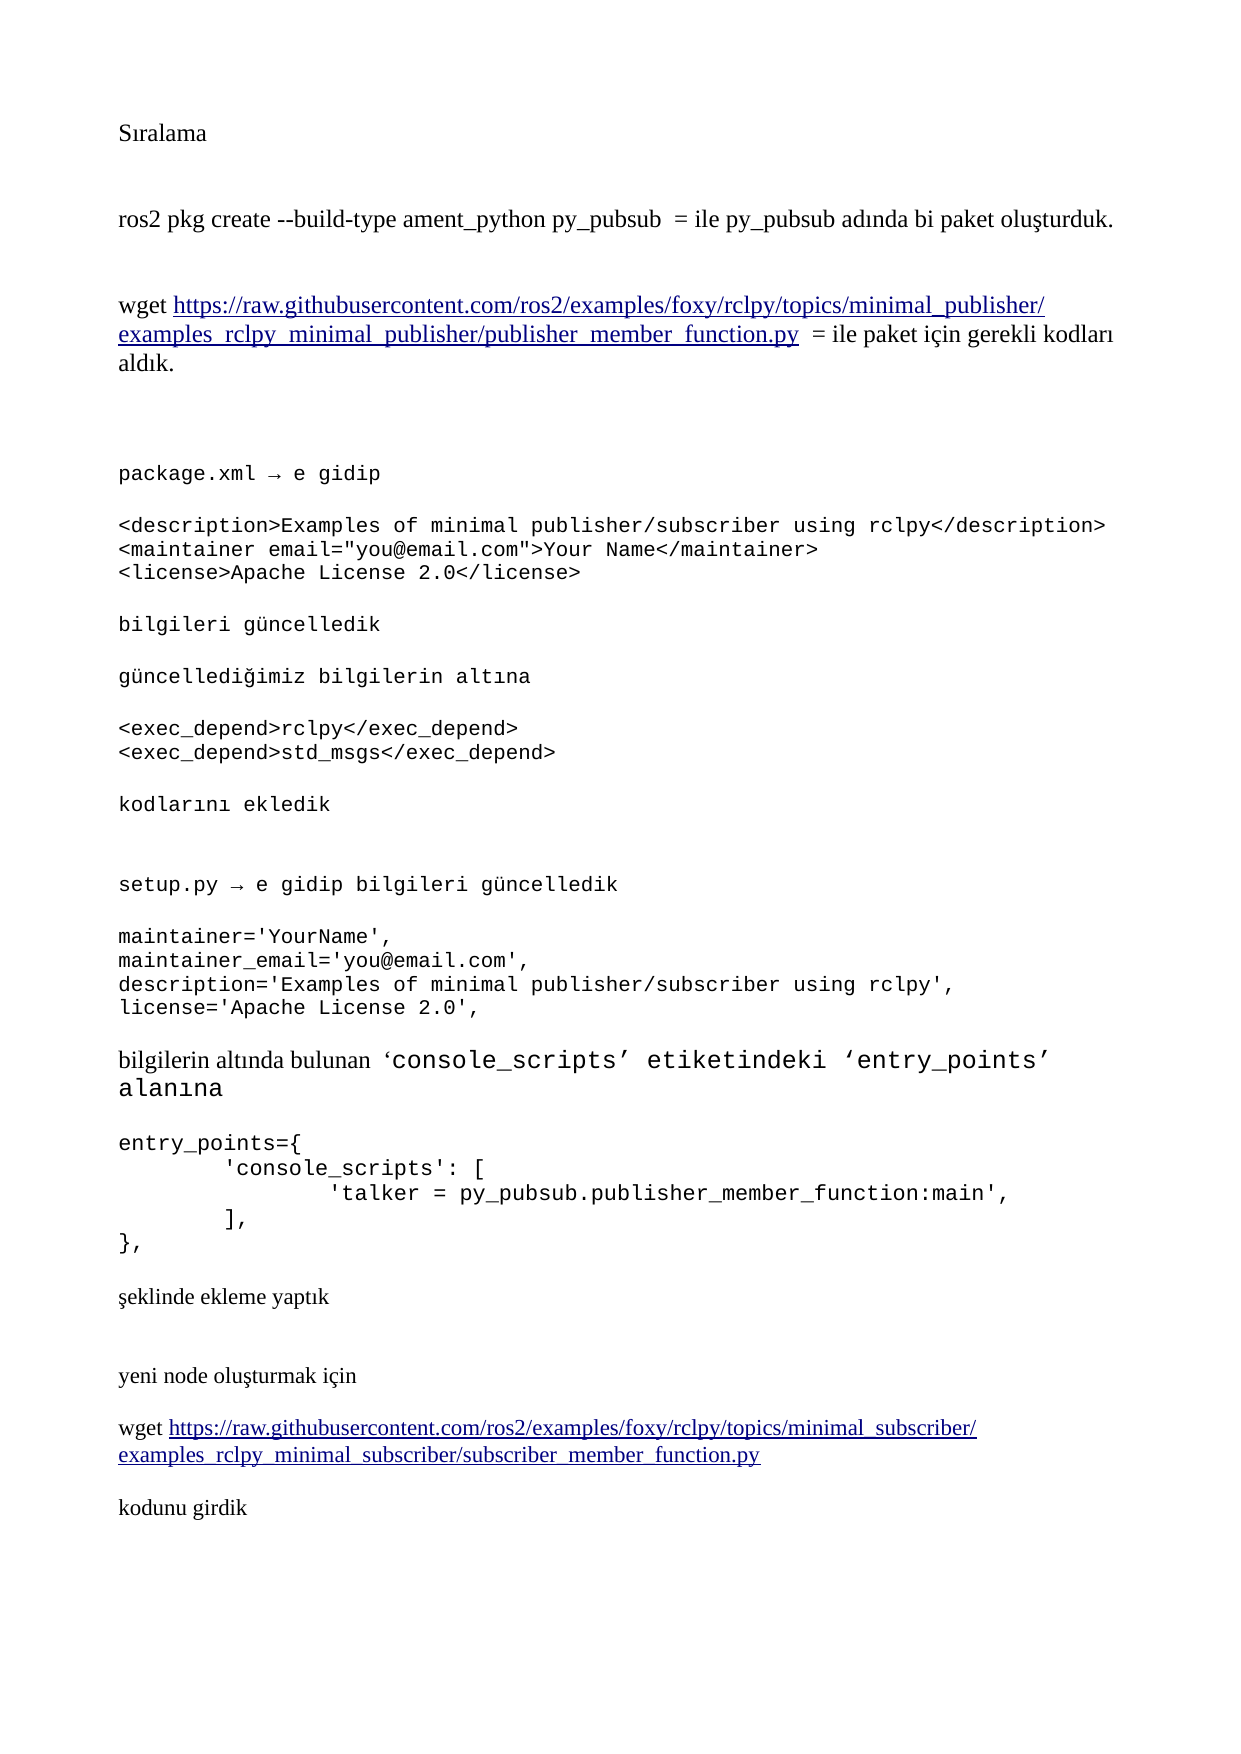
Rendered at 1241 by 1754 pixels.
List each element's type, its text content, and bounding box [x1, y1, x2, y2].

text description='Examples of minimal publisher/subscriber using rclpy', [118, 973, 1122, 997]
text <description>Examples of minimal publisher/subscriber using rclpy</description> [118, 515, 1122, 539]
text license='Apache License 2.0', [118, 997, 1122, 1021]
text 'talker = py_pubsub.publisher_member_function:main', [118, 1182, 1122, 1207]
text ros2 pkg create --build-type ament_python py_pubsub = ile py_pubsub adında bi paket oluşturduk. [118, 204, 1122, 233]
text bilgileri güncelledik [118, 614, 1122, 638]
text kodlarını ekledik [118, 794, 1122, 818]
text wget https://raw.githubusercontent.com/ros2/examples/foxy/rclpy/topics/minimal_publisher/examples_rclpy_minimal_publisher/publisher_member_function.py = ile paket için gerekli kodları aldık. [118, 291, 1122, 377]
text güncellediğimiz bilgilerin altına [118, 666, 1122, 690]
text setup.py → e gidip bilgileri güncelledik [118, 874, 1122, 898]
text package.xml → e gidip [118, 463, 1122, 487]
text 'console_scripts': [ [118, 1157, 1122, 1182]
text bilgilerin altında bulunan ‘console_scripts’ etiketindeki ‘entry_points’ [118, 1045, 1122, 1076]
text Sıralama [118, 118, 1122, 147]
text entry_points={ [118, 1132, 1122, 1157]
text alanına [118, 1076, 1122, 1104]
text }, [118, 1232, 1122, 1256]
text kodunu girdik [118, 1493, 1122, 1520]
text ], [118, 1207, 1122, 1232]
text yeni node oluşturmak için [118, 1362, 1122, 1388]
text maintainer_email='you@email.com', [118, 950, 1122, 973]
text maintainer='YourName', [118, 926, 1122, 950]
text <license>Apache License 2.0</license> [118, 562, 1122, 586]
text <exec_depend>std_msgs</exec_depend> [118, 742, 1122, 766]
text wget https://raw.githubusercontent.com/ros2/examples/foxy/rclpy/topics/minimal_subscriber/examples_rclpy_minimal_subscriber/subscriber_member_function.py [118, 1414, 1122, 1467]
text şeklinde ekleme yaptık [118, 1283, 1122, 1309]
text <exec_depend>rclpy</exec_depend> [118, 718, 1122, 742]
text <maintainer email="you@email.com">Your Name</maintainer> [118, 539, 1122, 562]
